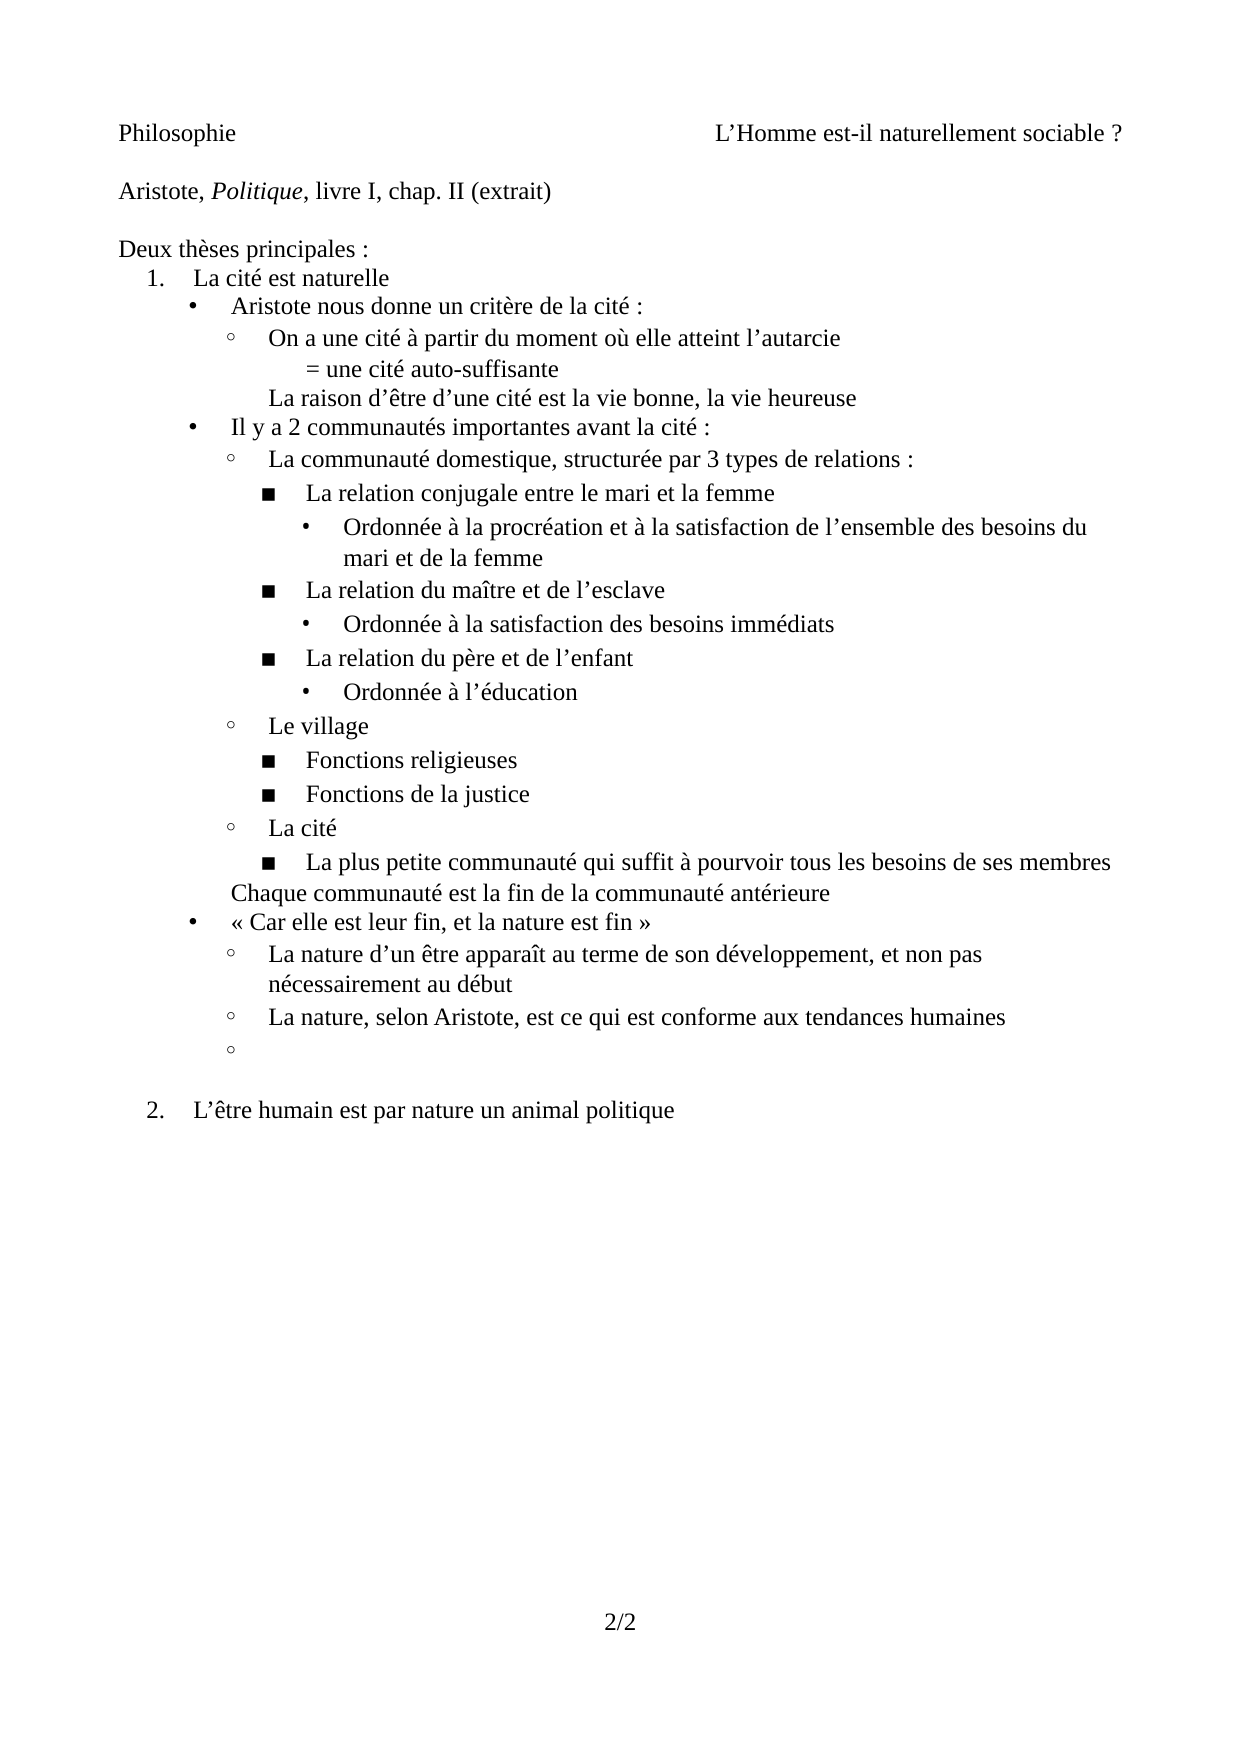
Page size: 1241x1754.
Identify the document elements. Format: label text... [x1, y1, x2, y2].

text Deux thèses principales : [118, 234, 1122, 263]
list Il y a 2 communautés importantes avant la cité : [193, 412, 1122, 440]
list La nature, selon Aristote, est ce qui est conforme aux tendances humaines [231, 998, 1122, 1032]
list = une cité auto-suffisante [268, 354, 1122, 383]
list La relation du père et de l’enfant [268, 639, 1122, 673]
list Aristote nous donne un critère de la cité : [193, 291, 1122, 320]
list La cité [231, 810, 1122, 844]
list La plus petite communauté qui suffit à pourvoir tous les besoins de ses membres [268, 844, 1122, 878]
list Ordonnée à la procréation et à la satisfaction de l’ensemble des besoins du mari et de la femme [306, 508, 1122, 571]
list L’être humain est par nature un animal politique [156, 1095, 1122, 1124]
list « Car elle est leur fin, et la nature est fin » [193, 907, 1122, 935]
list Le village [231, 708, 1122, 742]
list La cité est naturelle [156, 263, 1122, 291]
list Ordonnée à la satisfaction des besoins immédiats [306, 605, 1122, 639]
list Ordonnée à l’éducation [306, 673, 1122, 708]
list La raison d’être d’une cité est la vie bonne, la vie heureuse [231, 383, 1122, 412]
list On a une cité à partir du moment où elle atteint l’autarcie [231, 320, 1122, 354]
list Fonctions de la justice [268, 776, 1122, 810]
list La relation du maître et de l’esclave [268, 571, 1122, 605]
list La communauté domestique, structurée par 3 types de relations : [231, 440, 1122, 474]
text Aristote, Politique, livre I, chap. II (extrait) [118, 176, 1122, 205]
list Chaque communauté est la fin de la communauté antérieure [193, 878, 1122, 907]
list La relation conjugale entre le mari et la femme [268, 474, 1122, 508]
list La nature d’un être apparaît au terme de son développement, et non pas nécessairement au début [231, 935, 1122, 998]
list Fonctions religieuses [268, 742, 1122, 776]
